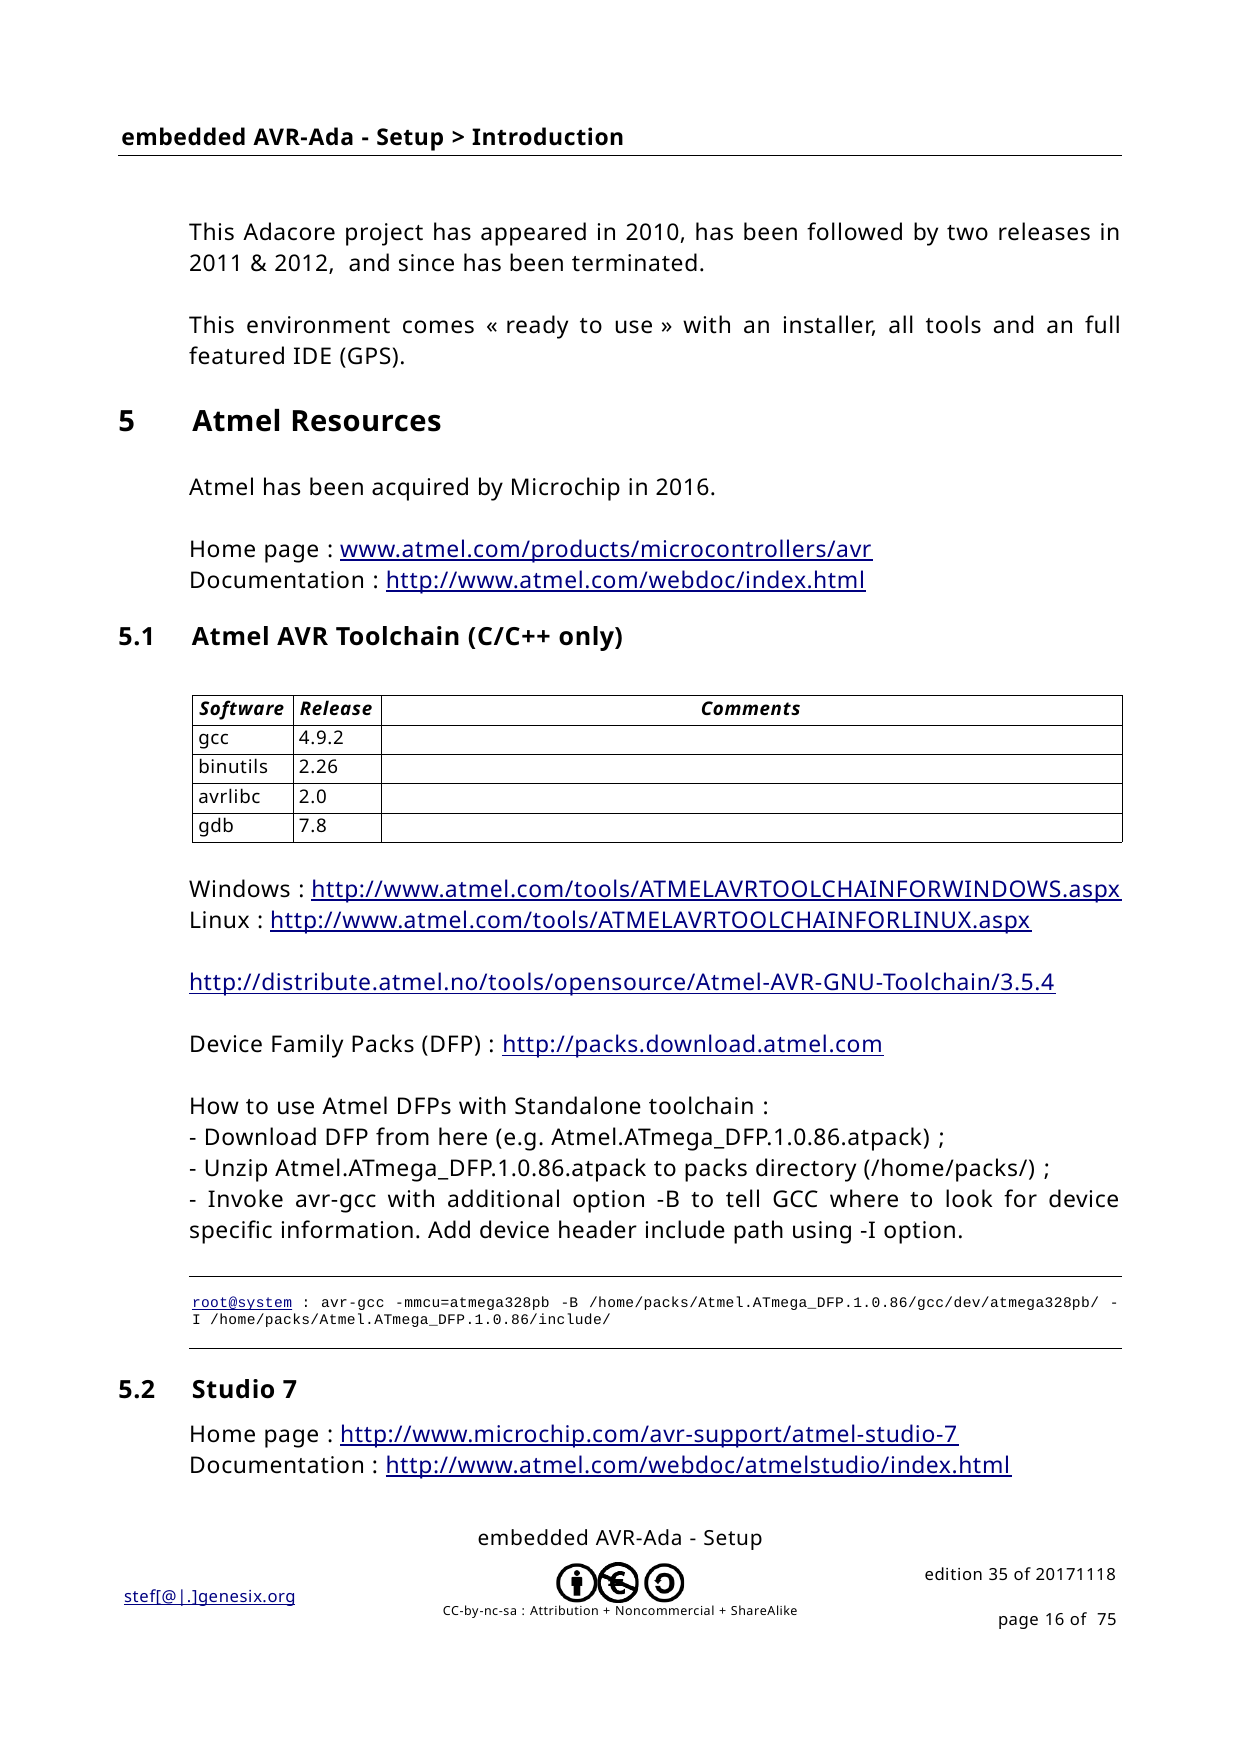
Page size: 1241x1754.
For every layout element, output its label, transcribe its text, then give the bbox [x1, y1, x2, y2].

text http://distribute.atmel.no/tools/opensource/Atmel-AVR-GNU-Toolchain/3.5.4 [189, 966, 1122, 997]
table_cell 7.8 [294, 814, 381, 842]
table_cell avrlibc [193, 784, 293, 812]
text Home page : www.atmel.com/products/microcontrollers/avr [189, 533, 1122, 564]
table_header Comments [382, 696, 1122, 725]
text Windows : http://www.atmel.com/tools/ATMELAVRTOOLCHAINFORWINDOWS.aspx [189, 873, 1122, 904]
text Linux : http://www.atmel.com/tools/ATMELAVRTOOLCHAINFORLINUX.aspx [189, 904, 1122, 935]
text Documentation : http://www.atmel.com/webdoc/index.html [189, 564, 1122, 595]
text - Invoke avr-gcc with additional option -B to tell GCC where to look for device specific information. Add device header include path using -I option. [189, 1183, 1122, 1245]
text This Adacore project has appeared in 2010, has been followed by two releases in 2011 & 2012, and since has been terminated. [189, 216, 1122, 278]
text Device Family Packs (DFP) : http://packs.download.atmel.com [189, 1028, 1122, 1059]
table_header Software [193, 696, 293, 725]
table_cell 4.9.2 [294, 726, 381, 754]
table_cell [382, 726, 1122, 754]
picture [643, 1562, 685, 1603]
table_cell [382, 784, 1122, 812]
subtitle Studio 7 [118, 1372, 1122, 1406]
subtitle Atmel Resources [118, 400, 1122, 440]
table_cell [382, 814, 1122, 842]
text Home page : http://www.microchip.com/avr-support/atmel-studio-7 [189, 1418, 1122, 1449]
table_cell [382, 755, 1122, 783]
table_cell 2.0 [294, 784, 381, 812]
picture [555, 1562, 639, 1603]
table_cell binutils [193, 755, 293, 783]
text - Download DFP from here (e.g. Atmel.ATmega_DFP.1.0.86.atpack) ; [189, 1121, 1122, 1152]
text Documentation : http://www.atmel.com/webdoc/atmelstudio/index.html [189, 1449, 1122, 1480]
text How to use Atmel DFPs with Standalone toolchain : [189, 1090, 1122, 1121]
table_header Release [294, 696, 381, 725]
table_cell gcc [193, 726, 293, 754]
table_cell gdb [193, 814, 293, 842]
text This environment comes « ready to use » with an installer, all tools and an full featured IDE (GPS). [189, 309, 1122, 371]
text Atmel has been acquired by Microchip in 2016. [189, 471, 1122, 502]
list root@system : avr-gcc -mmcu=atmega328pb -B /home/packs/Atmel.ATmega_DFP.1.0.86/gcc/dev/atmega328pb/ -I /home/packs/Atmel.ATmega_DFP.1.0.86/include/ [189, 1277, 1122, 1348]
text - Unzip Atmel.ATmega_DFP.1.0.86.atpack to packs directory (/home/packs/) ; [189, 1152, 1122, 1183]
table_cell 2.26 [294, 755, 381, 783]
subtitle Atmel AVR Toolchain (C/C++ only) [118, 619, 1122, 653]
